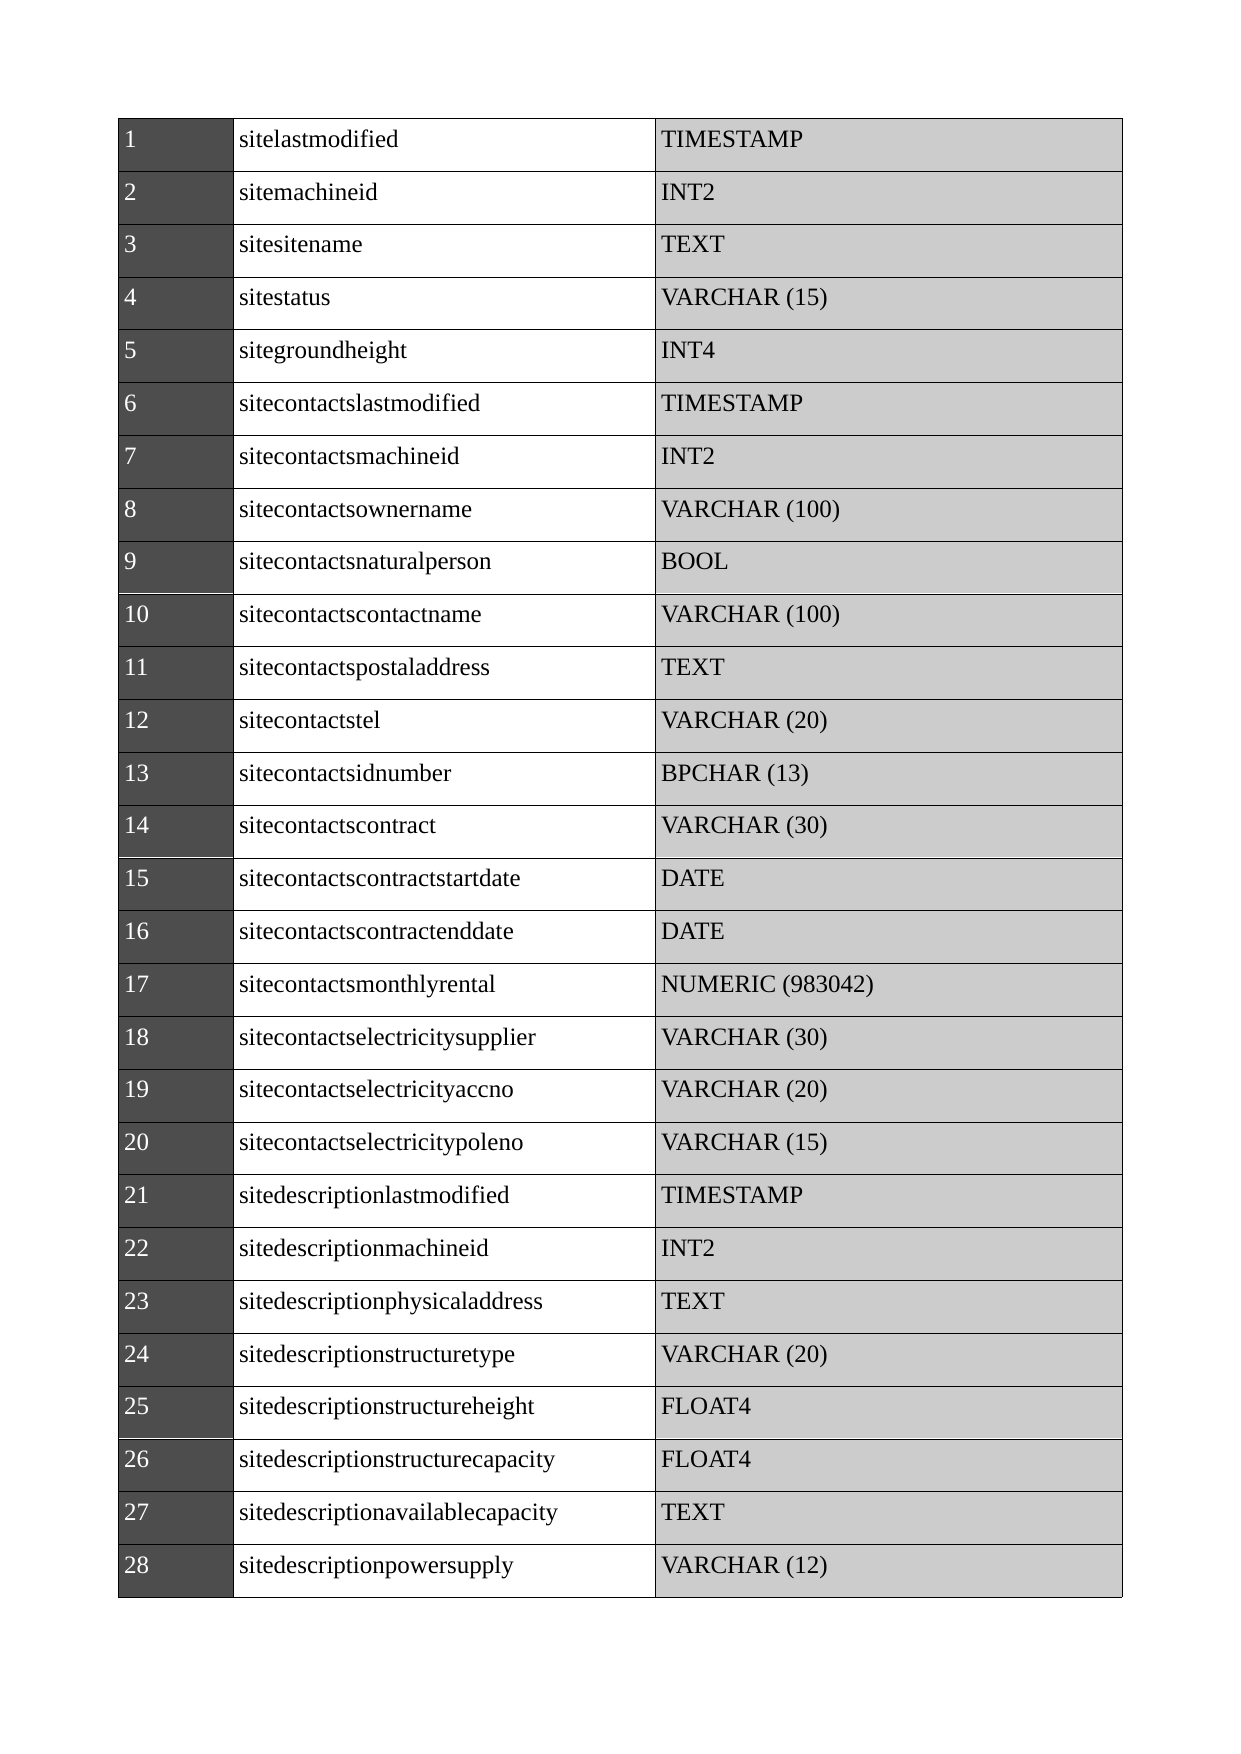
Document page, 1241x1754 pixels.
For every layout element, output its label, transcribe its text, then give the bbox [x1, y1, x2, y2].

table_cell 18 [119, 1017, 233, 1069]
table_cell VARCHAR (20) [656, 1334, 1122, 1386]
table_cell sitecontactselectricitysupplier [234, 1017, 655, 1069]
table_cell 11 [119, 647, 233, 699]
table_cell sitegroundheight [234, 330, 655, 382]
table_cell 5 [119, 330, 233, 382]
table_cell sitedescriptionstructuretype [234, 1334, 655, 1386]
table_cell NUMERIC (983042) [656, 964, 1122, 1016]
table_cell VARCHAR (20) [656, 1070, 1122, 1122]
table_cell INT4 [656, 330, 1122, 382]
table_cell VARCHAR (12) [656, 1545, 1122, 1597]
table_cell INT2 [656, 436, 1122, 488]
table_cell BPCHAR (13) [656, 753, 1122, 805]
table_cell TIMESTAMP [656, 383, 1122, 435]
table_cell 20 [119, 1123, 233, 1174]
table_cell sitecontactsnaturalperson [234, 542, 655, 593]
table_cell VARCHAR (15) [656, 278, 1122, 329]
table_cell 16 [119, 911, 233, 963]
table_cell sitedescriptionavailablecapacity [234, 1492, 655, 1544]
table_cell sitecontactscontract [234, 806, 655, 857]
table_cell 21 [119, 1175, 233, 1227]
table_cell sitecontactspostaladdress [234, 647, 655, 699]
table_cell sitedescriptionpowersupply [234, 1545, 655, 1597]
table_cell TEXT [656, 647, 1122, 699]
table_cell VARCHAR (30) [656, 806, 1122, 857]
table_cell VARCHAR (20) [656, 700, 1122, 752]
table_cell sitecontactscontractenddate [234, 911, 655, 963]
table_cell 14 [119, 806, 233, 857]
table_cell sitemachineid [234, 172, 655, 224]
table_cell TEXT [656, 1281, 1122, 1333]
table_cell FLOAT4 [656, 1387, 1122, 1438]
table_cell sitecontactsmachineid [234, 436, 655, 488]
table_cell sitelastmodified [234, 119, 655, 171]
table_cell INT2 [656, 172, 1122, 224]
table_cell sitedescriptionstructurecapacity [234, 1440, 655, 1491]
table_cell 7 [119, 436, 233, 488]
table_cell 15 [119, 859, 233, 910]
table_cell sitedescriptionlastmodified [234, 1175, 655, 1227]
table_cell 6 [119, 383, 233, 435]
table_cell 13 [119, 753, 233, 805]
table_cell 28 [119, 1545, 233, 1597]
table_cell TIMESTAMP [656, 119, 1122, 171]
table_cell 10 [119, 595, 233, 646]
table_cell 26 [119, 1440, 233, 1491]
table_cell 27 [119, 1492, 233, 1544]
table_cell 19 [119, 1070, 233, 1122]
table_cell sitecontactsidnumber [234, 753, 655, 805]
table_cell sitecontactselectricitypoleno [234, 1123, 655, 1174]
table_cell 9 [119, 542, 233, 593]
table_cell 8 [119, 489, 233, 541]
table_cell 3 [119, 225, 233, 277]
table_cell sitedescriptionmachineid [234, 1228, 655, 1280]
table_cell sitecontactscontractstartdate [234, 859, 655, 910]
table_cell sitesitename [234, 225, 655, 277]
table_cell INT2 [656, 1228, 1122, 1280]
table_cell sitecontactstel [234, 700, 655, 752]
table_cell 1 [119, 119, 233, 171]
table_cell BOOL [656, 542, 1122, 593]
table_cell DATE [656, 859, 1122, 910]
table_cell 2 [119, 172, 233, 224]
table_cell TEXT [656, 1492, 1122, 1544]
table_cell 23 [119, 1281, 233, 1333]
table_cell DATE [656, 911, 1122, 963]
table_cell VARCHAR (15) [656, 1123, 1122, 1174]
table_cell 12 [119, 700, 233, 752]
table_cell TEXT [656, 225, 1122, 277]
table_cell 4 [119, 278, 233, 329]
table_cell sitestatus [234, 278, 655, 329]
table_cell 25 [119, 1387, 233, 1438]
table_cell VARCHAR (100) [656, 595, 1122, 646]
table_cell 22 [119, 1228, 233, 1280]
table_cell sitecontactscontactname [234, 595, 655, 646]
table_cell TIMESTAMP [656, 1175, 1122, 1227]
table_cell 24 [119, 1334, 233, 1386]
table_cell VARCHAR (100) [656, 489, 1122, 541]
table_cell VARCHAR (30) [656, 1017, 1122, 1069]
table_cell 17 [119, 964, 233, 1016]
table_cell sitecontactsmonthlyrental [234, 964, 655, 1016]
table_cell sitecontactsownername [234, 489, 655, 541]
table_cell sitedescriptionphysicaladdress [234, 1281, 655, 1333]
table_cell sitedescriptionstructureheight [234, 1387, 655, 1438]
table_cell sitecontactslastmodified [234, 383, 655, 435]
table_cell sitecontactselectricityaccno [234, 1070, 655, 1122]
table_cell FLOAT4 [656, 1440, 1122, 1491]
